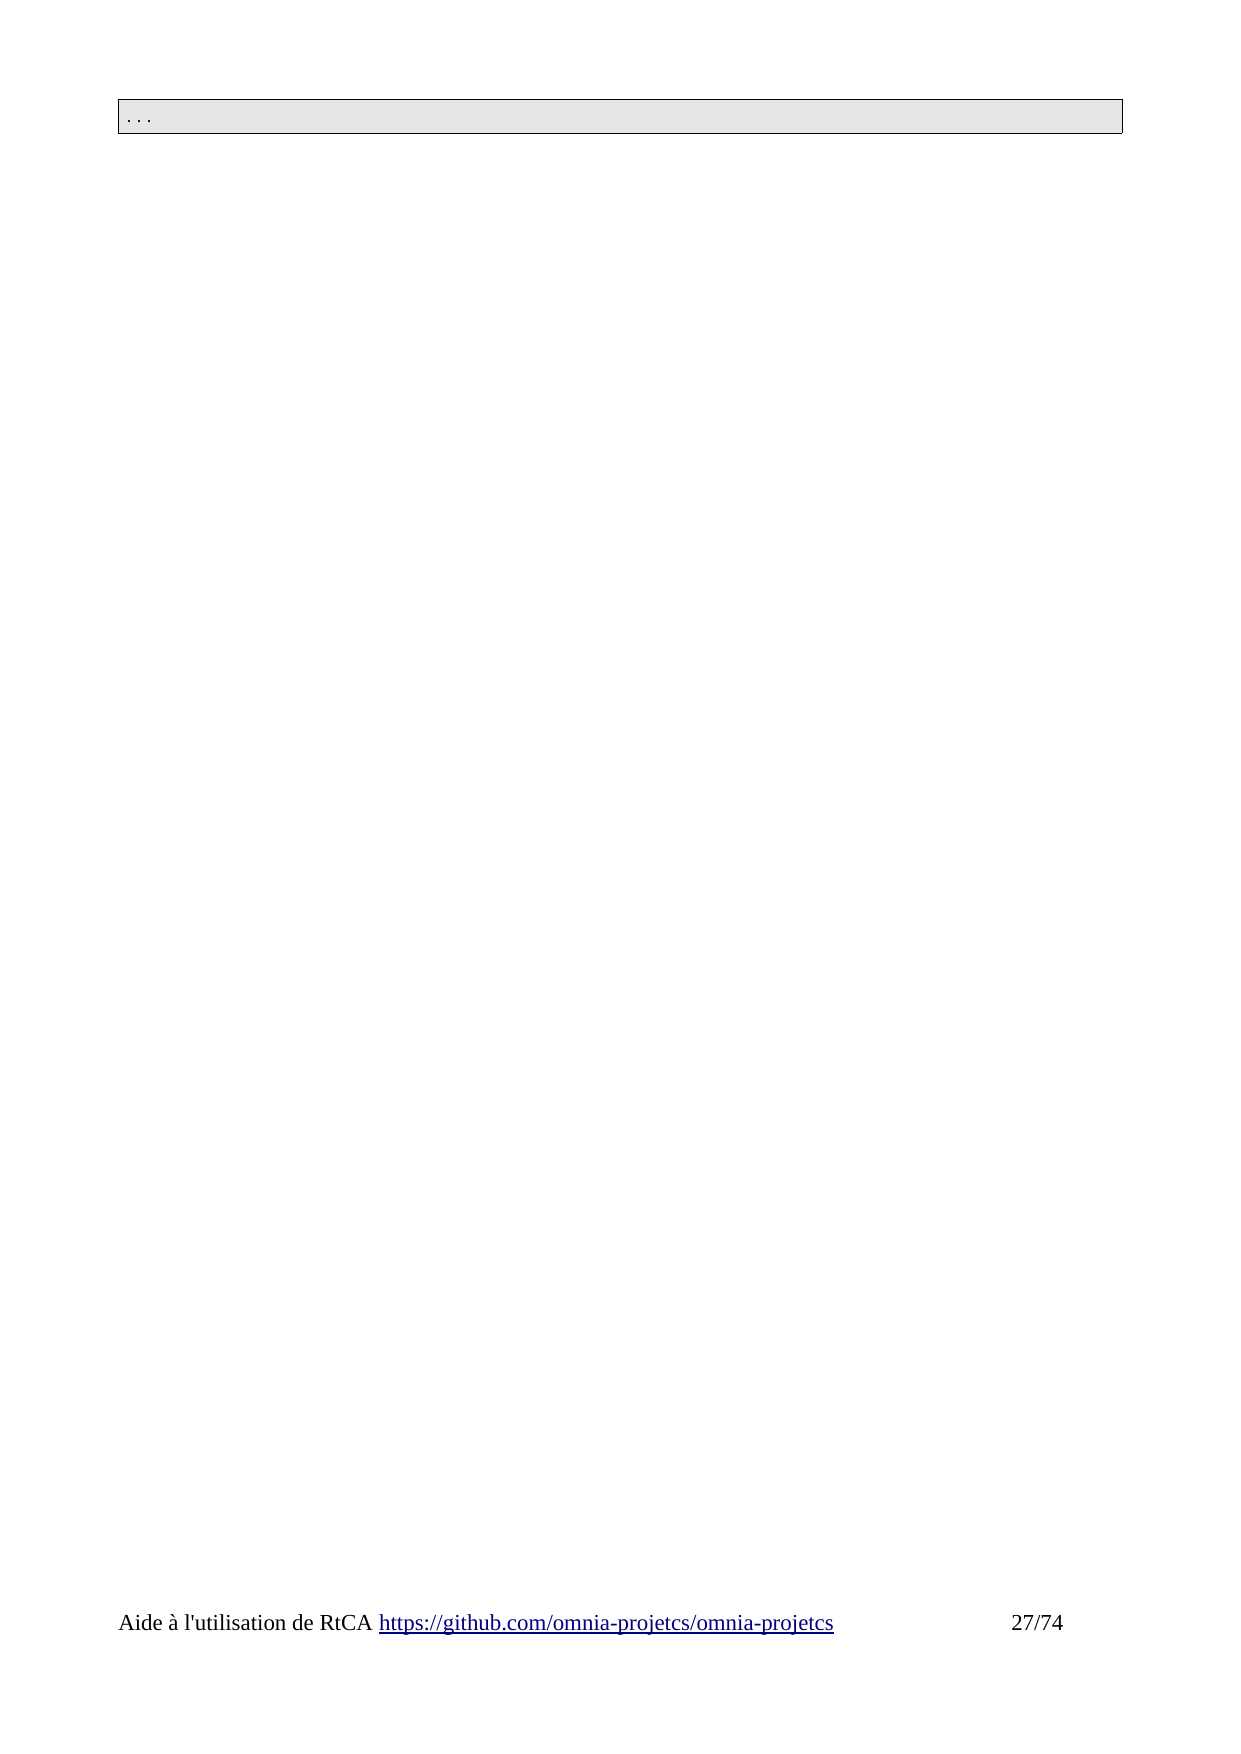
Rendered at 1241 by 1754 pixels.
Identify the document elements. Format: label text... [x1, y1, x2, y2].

table_header ... [119, 100, 1122, 133]
